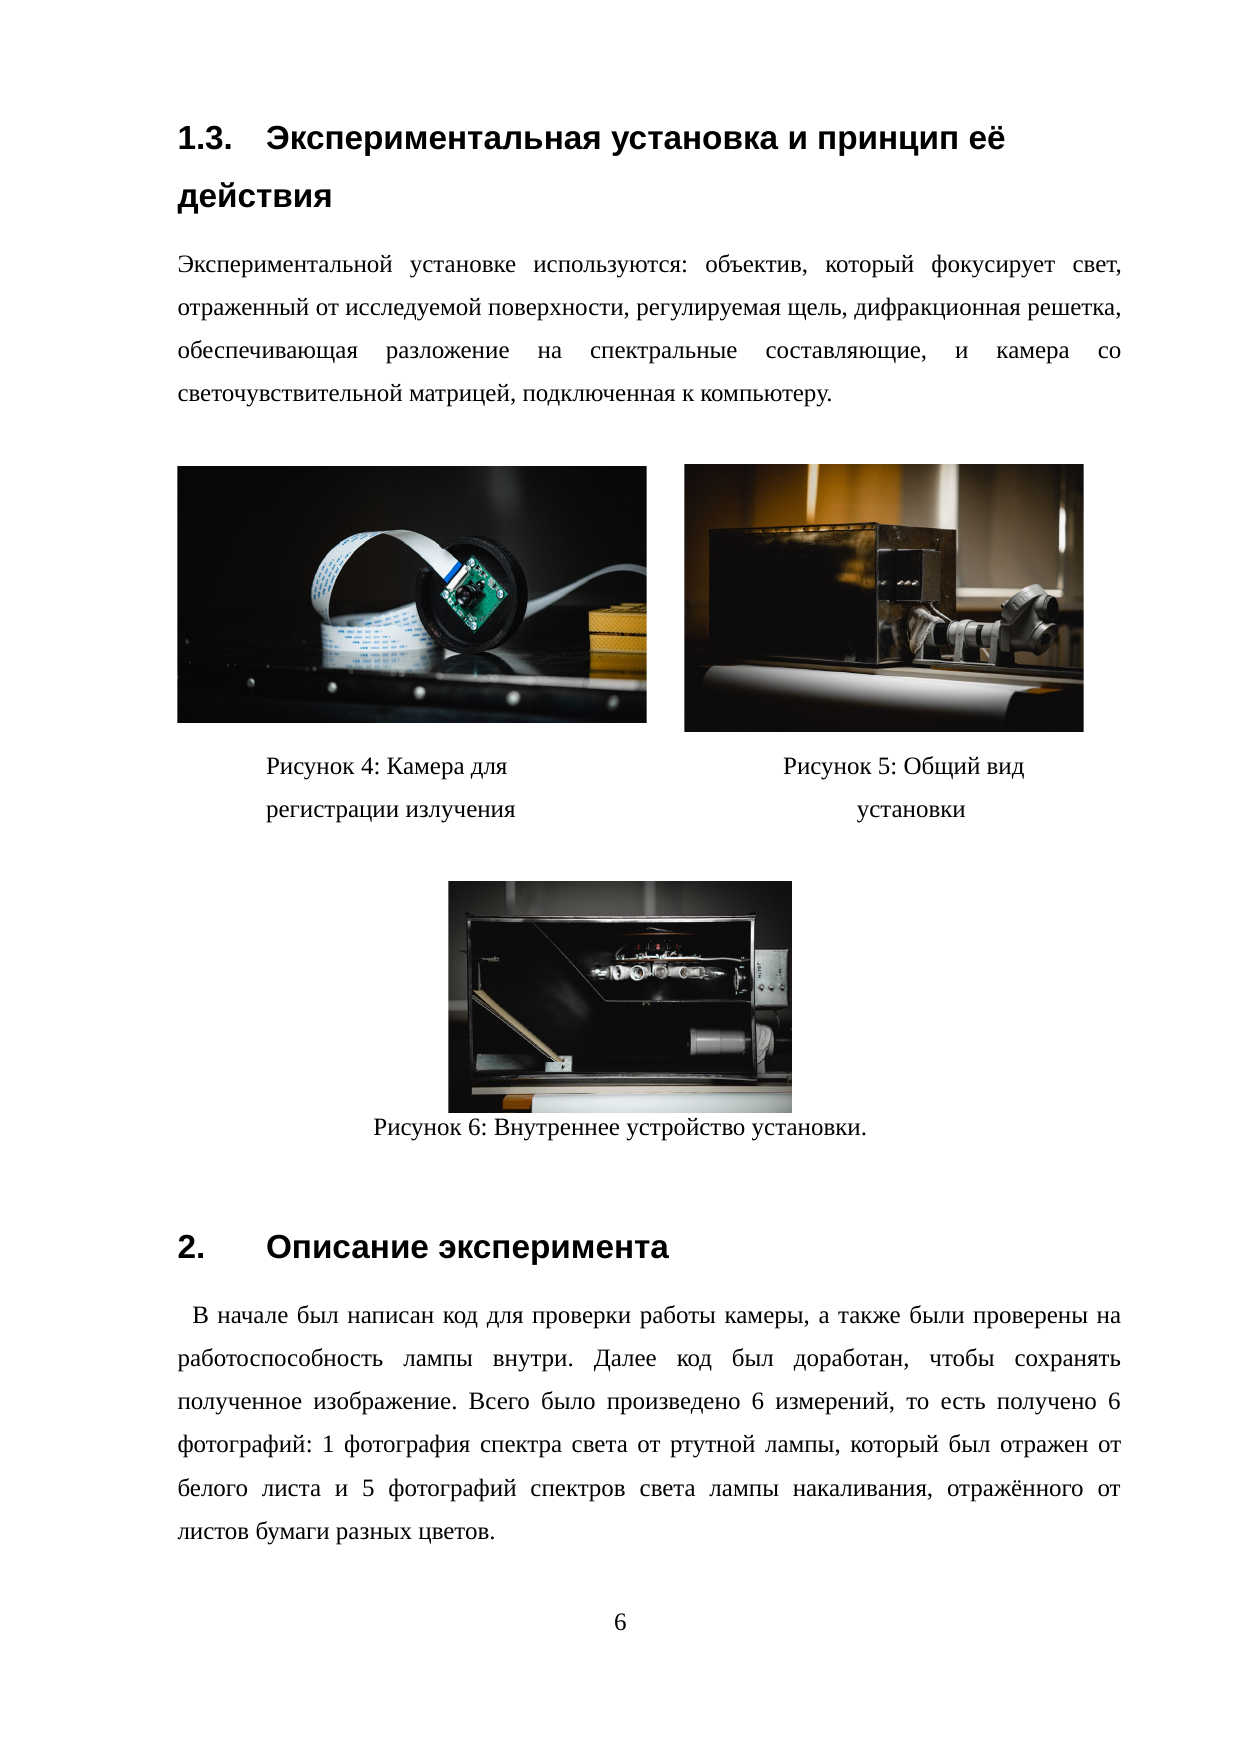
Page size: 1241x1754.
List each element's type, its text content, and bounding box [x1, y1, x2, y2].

text регистрации излучения установки [118, 794, 1110, 823]
text В начале был написан код для проверки работы камеры, а также были проверены на работоспособность лампы внутри. Далее код был доработан, чтобы сохранять полученное изображение. Всего было произведено 6 измерений, то есть получено 6 фотографий: 1 фотография спектра света от ртутной лампы, который был отражен от белого листа и 5 фотографий спектров света лампы накаливания, отражённого от листов бумаги разных цветов. [177, 1300, 1122, 1544]
picture [177, 466, 647, 723]
text Рисунок 6: Внутреннее устройство установки. [118, 1112, 1122, 1141]
picture [684, 464, 1084, 732]
subtitle Экспериментальная установка и принцип её действия [177, 118, 1093, 214]
subtitle Описание эксперимента [177, 1227, 1093, 1266]
text Экспериментальной установке используются: объектив, который фокусирует свет, отраженный от исследуемой поверхности, регулируемая щель, дифракционная решетка, обеспечивающая разложение на спектральные составляющие, и камера со светочувствительной матрицей, подключенная к компьютеру. [177, 249, 1122, 407]
text Рисунок 4: Камера для Рисунок 5: Общий вид [118, 751, 1110, 780]
picture [448, 881, 792, 1113]
